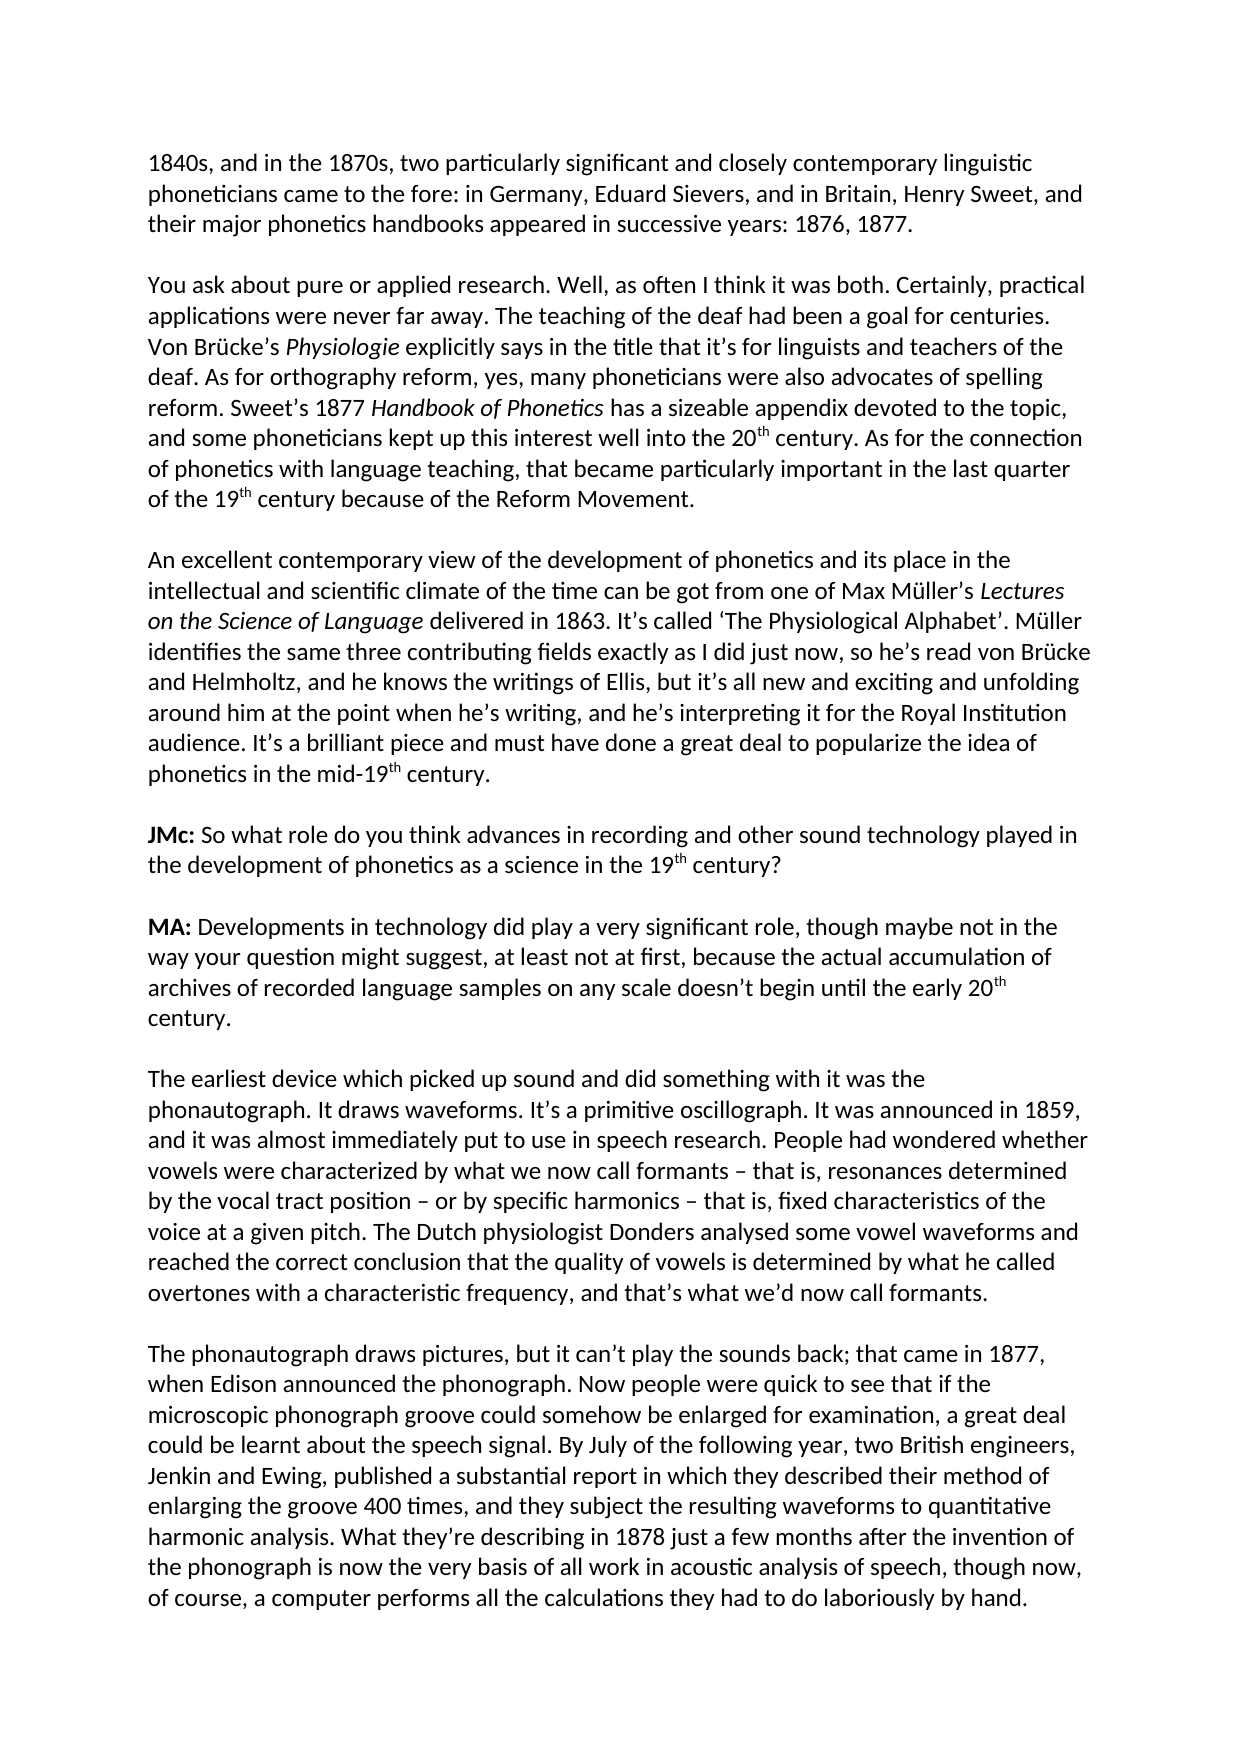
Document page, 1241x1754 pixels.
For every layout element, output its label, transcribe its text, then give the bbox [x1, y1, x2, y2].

text 1840s, and in the 1870s, two particularly significant and closely contemporary linguistic phoneticians came to the fore: in Germany, Eduard Sievers, and in Britain, Henry Sweet, and their major phonetics handbooks appeared in successive years: 1876, 1877. [148, 148, 1093, 239]
text JMc: So what role do you think advances in recording and other sound technology played in the development of phonetics as a science in the 19th century? [148, 819, 1093, 880]
text MA: Developments in technology did play a very significant role, though maybe not in the way your question might suggest, at least not at first, because the actual accumulation of archives of recorded language samples on any scale doesn’t begin until the early 20th century. [148, 911, 1093, 1033]
text The earliest device which picked up sound and did something with it was the phonautograph. It draws waveforms. It’s a primitive oscillograph. It was announced in 1859, and it was almost immediately put to use in speech research. People had wondered whether vowels were characterized by what we now call formants – that is, resonances determined by the vocal tract position – or by specific harmonics – that is, fixed characteristics of the voice at a given pitch. The Dutch physiologist Donders analysed some vowel waveforms and reached the correct conclusion that the quality of vowels is determined by what he called overtones with a characteristic frequency, and that’s what we’d now call formants. [148, 1063, 1093, 1307]
text An excellent contemporary view of the development of phonetics and its place in the intellectual and scientific climate of the time can be got from one of Max Müller’s Lectures on the Science of Language delivered in 1863. It’s called ‘The Physiological Alphabet’. Müller identifies the same three contributing fields exactly as I did just now, so he’s read von Brücke and Helmholtz, and he knows the writings of Ellis, but it’s all new and exciting and unfolding around him at the point when he’s writing, and he’s interpreting it for the Royal Institution audience. It’s a brilliant piece and must have done a great deal to popularize the idea of phonetics in the mid-19th century. [148, 544, 1093, 788]
text You ask about pure or applied research. Well, as often I think it was both. Certainly, practical applications were never far away. The teaching of the deaf had been a goal for centuries. Von Brücke’s Physiologie explicitly says in the title that it’s for linguists and teachers of the deaf. As for orthography reform, yes, many phoneticians were also advocates of spelling reform. Sweet’s 1877 Handbook of Phonetics has a sizeable appendix devoted to the topic, and some phoneticians kept up this interest well into the 20th century. As for the connection of phonetics with language teaching, that became particularly important in the last quarter of the 19th century because of the Reform Movement. [148, 270, 1093, 514]
text The phonautograph draws pictures, but it can’t play the sounds back; that came in 1877, when Edison announced the phonograph. Now people were quick to see that if the microscopic phonograph groove could somehow be enlarged for examination, a great deal could be learnt about the speech signal. By July of the following year, two British engineers, Jenkin and Ewing, published a substantial report in which they described their method of enlarging the groove 400 times, and they subject the resulting waveforms to quantitative harmonic analysis. What they’re describing in 1878 just a few months after the invention of the phonograph is now the very basis of all work in acoustic analysis of speech, though now, of course, a computer performs all the calculations they had to do laboriously by hand. [148, 1338, 1093, 1613]
